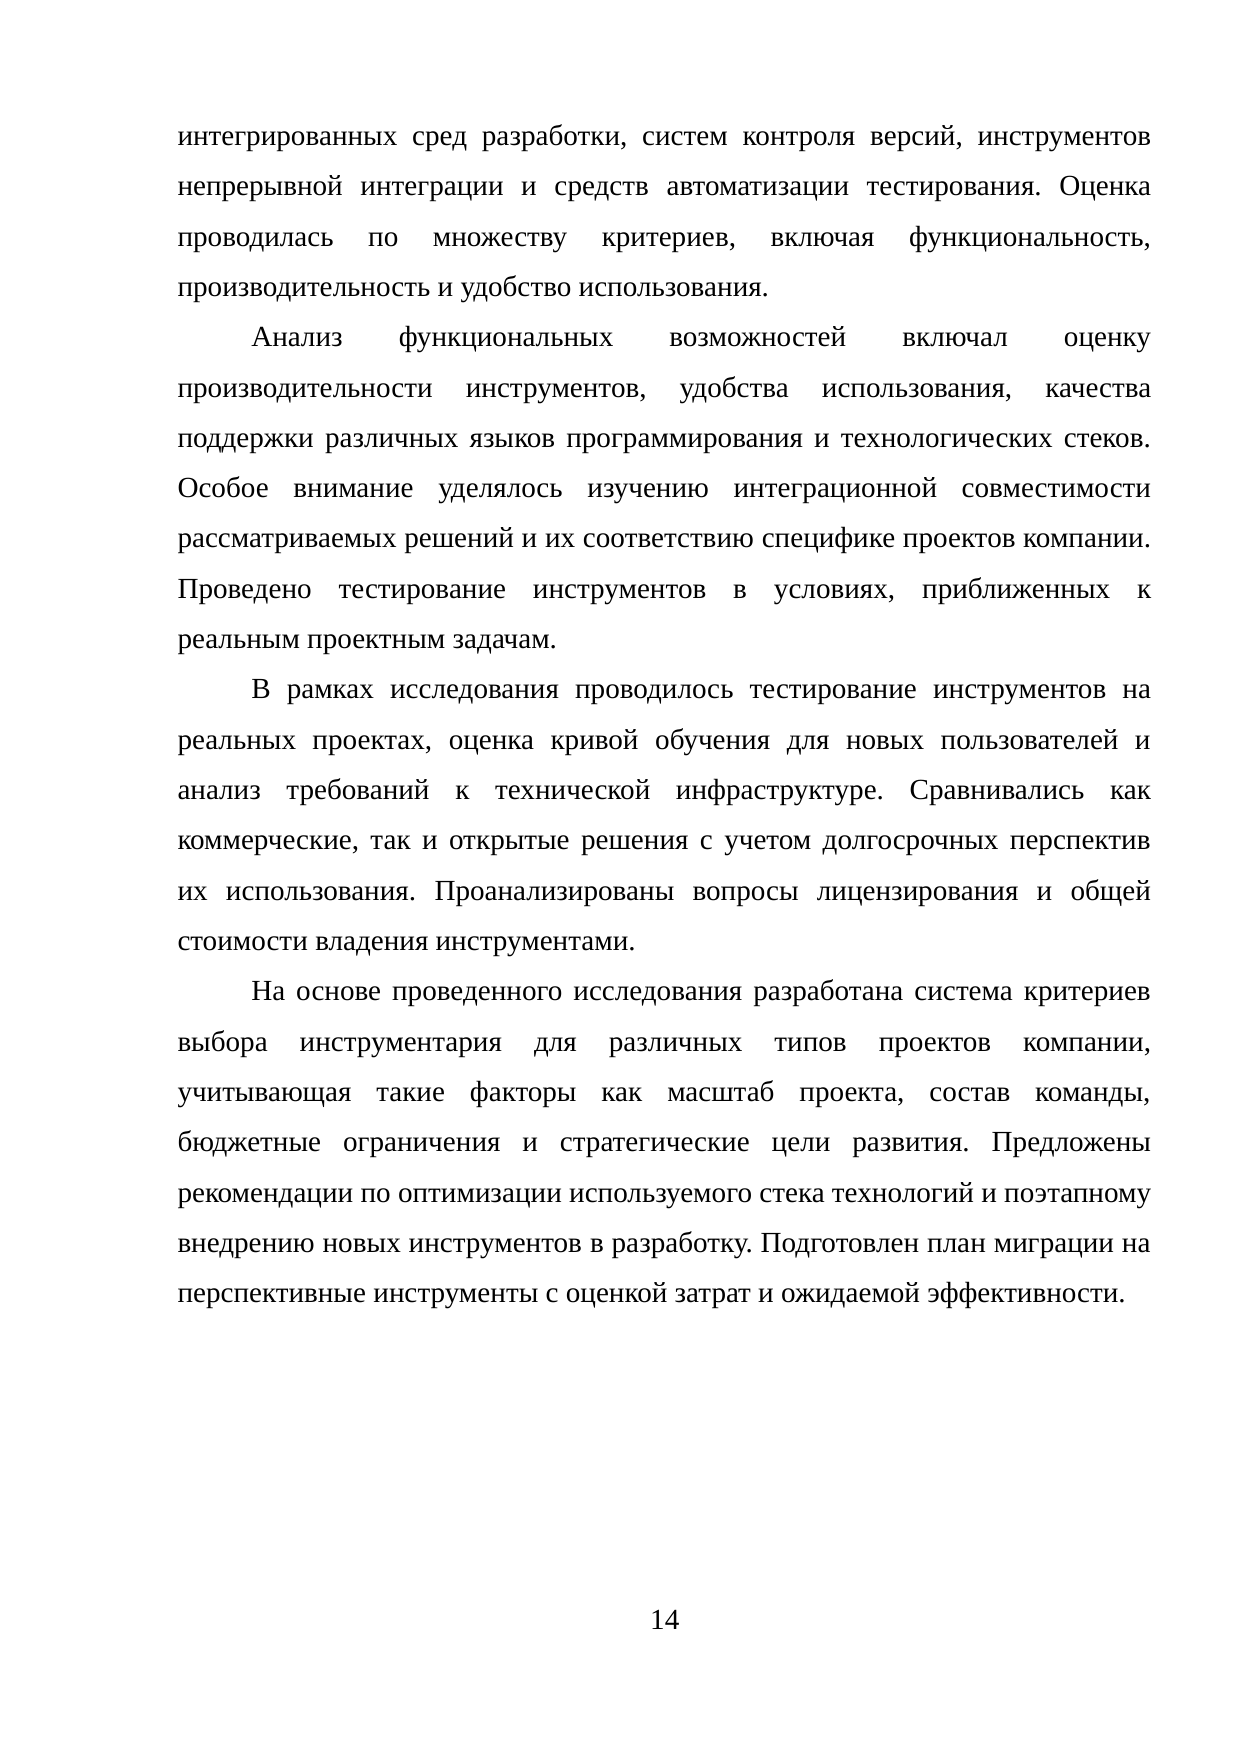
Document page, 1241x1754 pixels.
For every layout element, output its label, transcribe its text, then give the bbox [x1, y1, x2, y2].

text Анализ функциональных возможностей включал оценку производительности инструментов, удобства использования, качества поддержки различных языков программирования и технологических стеков. Особое внимание уделялось изучению интеграционной совместимости рассматриваемых решений и их соответствию специфике проектов компании. Проведено тестирование инструментов в условиях, приближенных к реальным проектным задачам. [177, 319, 1152, 655]
text интегрированных сред разработки, систем контроля версий, инструментов непрерывной интеграции и средств автоматизации тестирования. Оценка проводилась по множеству критериев, включая функциональность, производительность и удобство использования. [177, 118, 1152, 303]
text На основе проведенного исследования разработана система критериев выбора инструментария для различных типов проектов компании, учитывающая такие факторы как масштаб проекта, состав команды, бюджетные ограничения и стратегические цели развития. Предложены рекомендации по оптимизации используемого стека технологий и поэтапному внедрению новых инструментов в разработку. Подготовлен план миграции на перспективные инструменты с оценкой затрат и ожидаемой эффективности. [177, 973, 1152, 1309]
text В рамках исследования проводилось тестирование инструментов на реальных проектах, оценка кривой обучения для новых пользователей и анализ требований к технической инфраструктуре. Сравнивались как коммерческие, так и открытые решения с учетом долгосрочных перспектив их использования. Проанализированы вопросы лицензирования и общей стоимости владения инструментами. [177, 672, 1152, 957]
